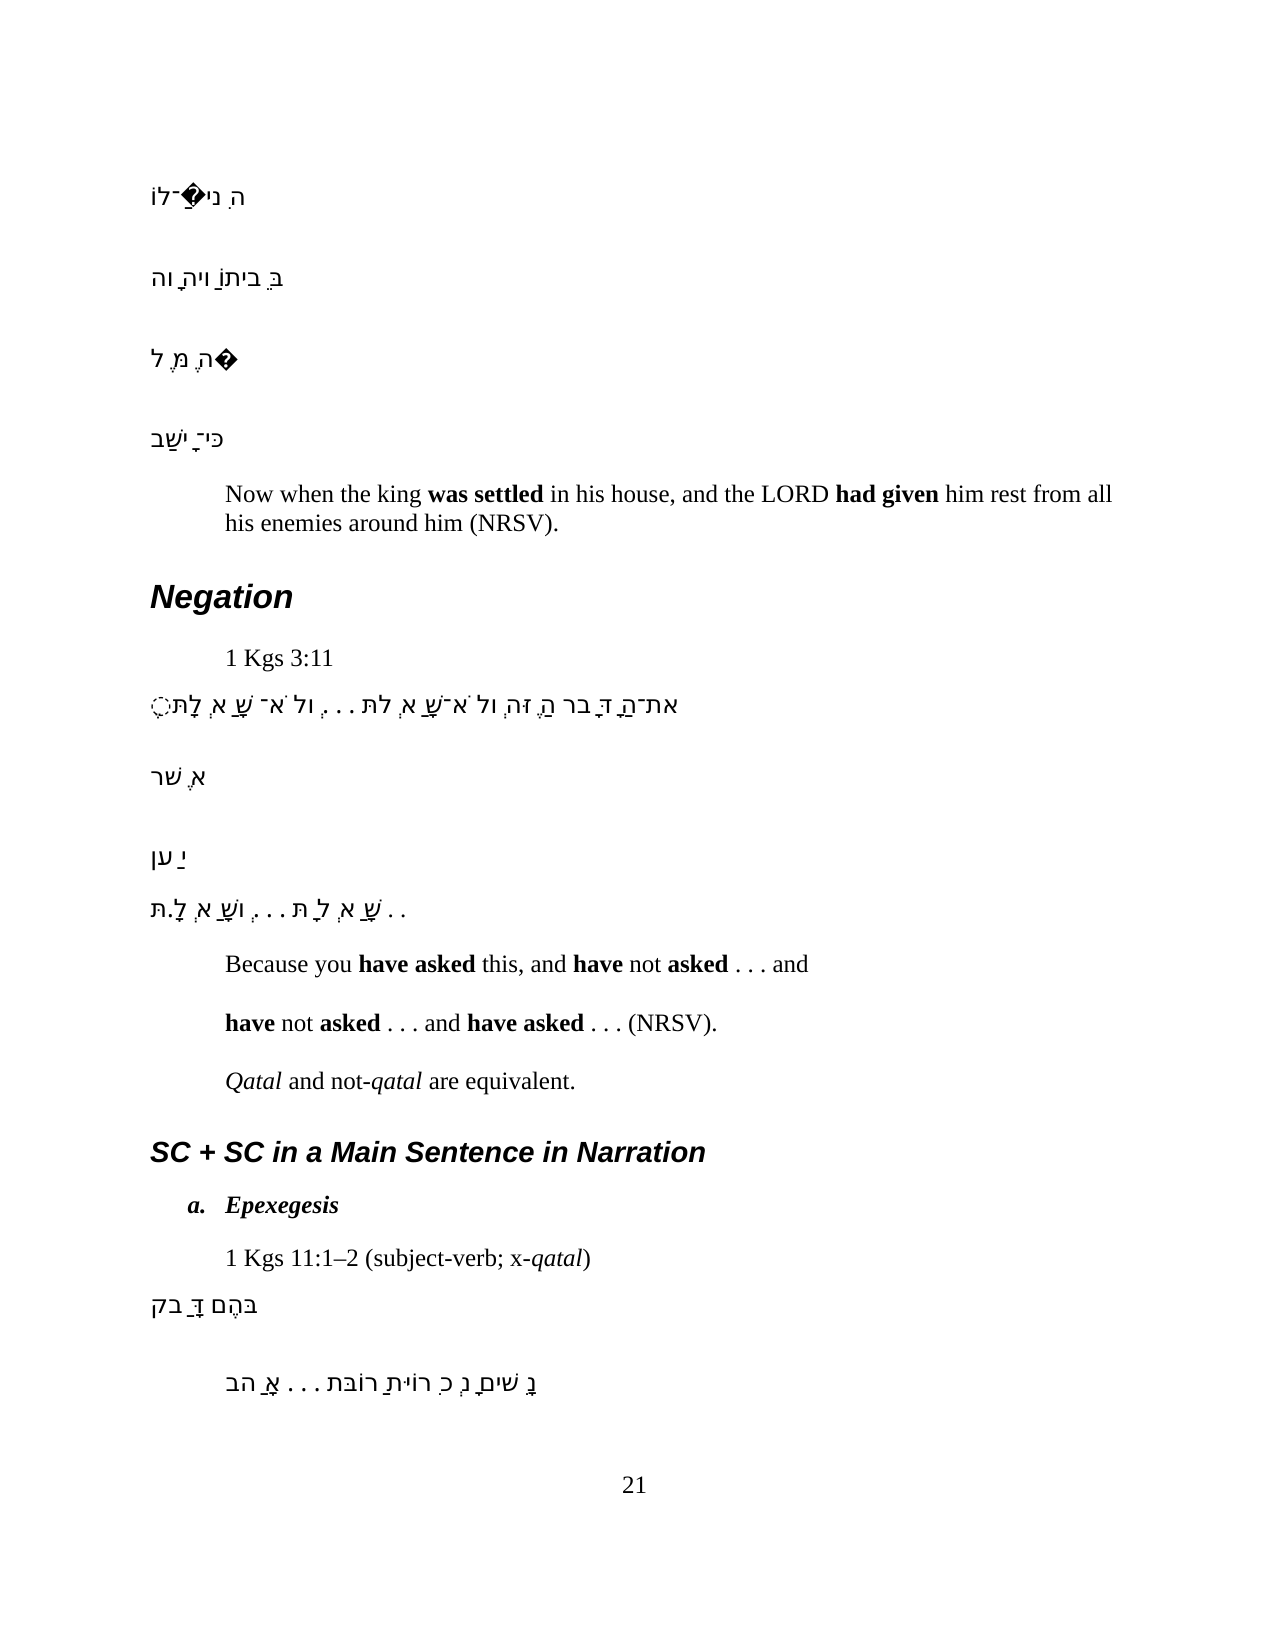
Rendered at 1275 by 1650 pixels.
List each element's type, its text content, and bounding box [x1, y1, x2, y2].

text כּי־ ָישַׁב [150, 392, 1125, 455]
subtitle Negation [150, 576, 1125, 615]
list Epexegesis [187, 1190, 1125, 1219]
text ֶאת־הַ ָדּ ָבר הַ ֶזּה ְול ֹא־שָׁ ַא ְלתּ . . . ְול ֹא־ שָׁ ַא ְלָתּ [150, 686, 1125, 720]
subtitle SC + SC in a Main Sentence in Narration [150, 1135, 1125, 1169]
text י ַﬠן [150, 810, 1125, 873]
text Qatal and not-qatal are equivalent. [225, 1066, 1125, 1095]
text בּ ֵביתוֹ ַויה ָוה [150, 231, 1125, 293]
text ה ֶמּ ֶל� [150, 311, 1125, 374]
text א ֶשׁר [150, 729, 1125, 792]
text 1 Kgs 3:11 [225, 643, 1125, 671]
text have not asked . . . and have asked . . . (NRSV). [225, 1008, 1125, 1036]
text Now when the king was settled in his house, and the LORD had given him rest from all his enemies around him (NRSV). [225, 479, 1125, 536]
text Because you have asked this, and have not asked . . . and [225, 949, 1125, 978]
text בּהֶם דָּ ַבק [150, 1287, 1125, 1321]
text נָ ִשׁים ָנ ְכ ִרוֹיּת ַרוֹבּת . . . אָ ַהב [225, 1336, 1125, 1398]
text שָׁ ַא ְל ָתּ . . . ְושָׁ ַא ְלָ.תּ . . [150, 891, 1125, 925]
text ה ִני�ַ־לוֹ [150, 150, 1125, 213]
text 1 Kgs 11:1–2 (subject-verb; x-qatal) [225, 1243, 1125, 1272]
